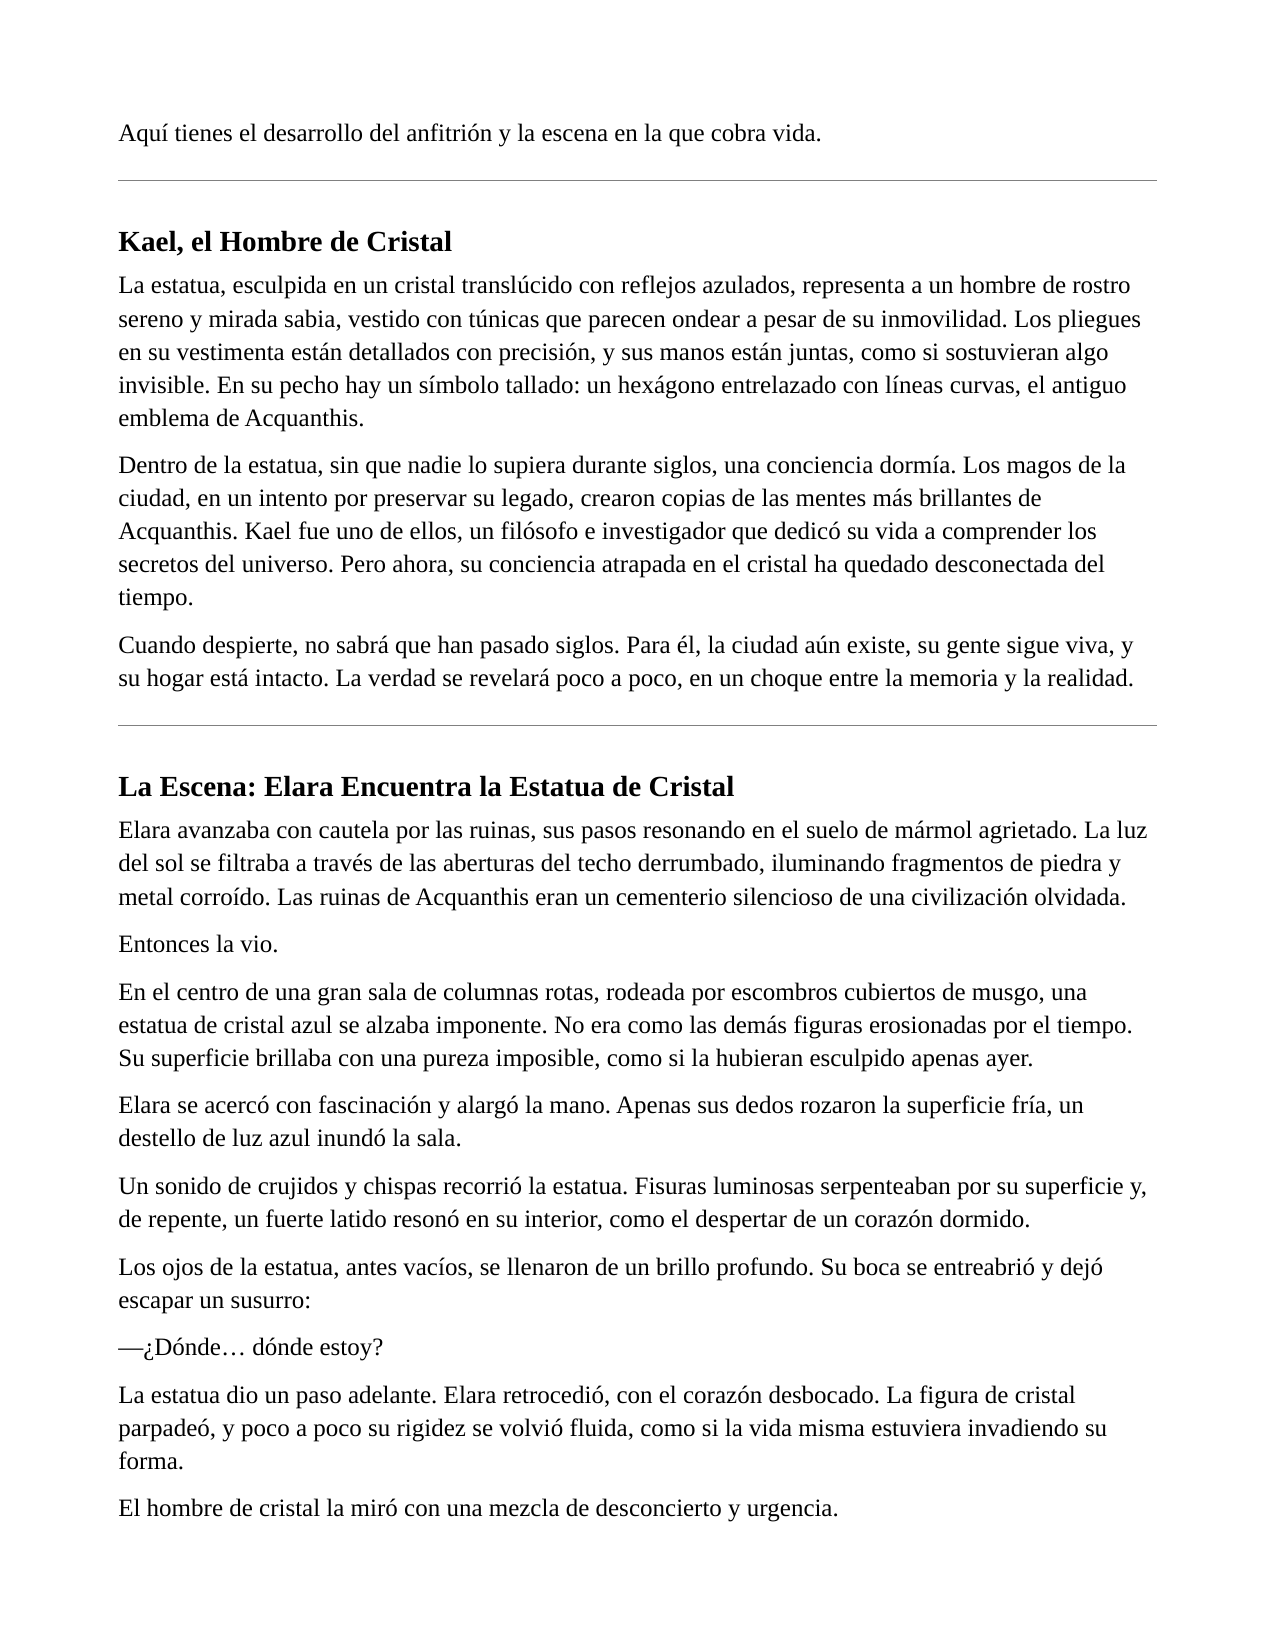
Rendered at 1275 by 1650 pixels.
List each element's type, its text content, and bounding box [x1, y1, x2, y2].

text Elara se acercó con fascinación y alargó la mano. Apenas sus dedos rozaron la superficie fría, un destello de luz azul inundó la sala. [118, 1090, 1157, 1152]
text Elara avanzaba con cautela por las ruinas, sus pasos resonando en el suelo de mármol agrietado. La luz del sol se filtraba a través de las aberturas del techo derrumbado, iluminando fragmentos de piedra y metal corroído. Las ruinas de Acquanthis eran un cementerio silencioso de una civilización olvidada. [118, 816, 1157, 910]
text La estatua, esculpida en un cristal translúcido con reflejos azulados, representa a un hombre de rostro sereno y mirada sabia, vestido con túnicas que parecen ondear a pesar de su inmovilidad. Los pliegues en su vestimenta están detallados con precisión, y sus manos están juntas, como si sostuvieran algo invisible. En su pecho hay un símbolo tallado: un hexágono entrelazado con líneas curvas, el antiguo emblema de Acquanthis. [118, 271, 1157, 431]
text Entonces la vio. [118, 929, 1157, 958]
text Un sonido de crujidos y chispas recorrió la estatua. Fisuras luminosas serpenteaban por su superficie y, de repente, un fuerte latido resonó en su interior, como el despertar de un corazón dormido. [118, 1171, 1157, 1233]
text Los ojos de la estatua, antes vacíos, se llenaron de un brillo profundo. Su boca se entreabrió y dejó escapar un susurro: [118, 1252, 1157, 1313]
text La estatua dio un paso adelante. Elara retrocedió, con el corazón desbocado. La figura de cristal parpadeó, y poco a poco su rigidez se volvió fluida, como si la vida misma estuviera invadiendo su forma. [118, 1380, 1157, 1475]
text Aquí tienes el desarrollo del anfitrión y la escena en la que cobra vida. [118, 118, 1157, 147]
subtitle La Escena: Elara Encuentra la Estatua de Cristal [118, 769, 1157, 803]
text El hombre de cristal la miró con una mezcla de desconcierto y urgencia. [118, 1493, 1157, 1522]
text En el centro de una gran sala de columnas rotas, rodeada por escombros cubiertos de musgo, una estatua de cristal azul se alzaba imponente. No era como las demás figuras erosionadas por el tiempo. Su superficie brillaba con una pureza imposible, como si la hubieran esculpido apenas ayer. [118, 977, 1157, 1072]
text Cuando despierte, no sabrá que han pasado siglos. Para él, la ciudad aún existe, su gente sigue viva, y su hogar está intacto. La verdad se revelará poco a poco, en un choque entre la memoria y la realidad. [118, 630, 1157, 692]
subtitle Kael, el Hombre de Cristal [118, 224, 1157, 258]
text —¿Dónde… dónde estoy? [118, 1332, 1157, 1361]
text Dentro de la estatua, sin que nadie lo supiera durante siglos, una conciencia dormía. Los magos de la ciudad, en un intento por preservar su legado, crearon copias de las mentes más brillantes de Acquanthis. Kael fue uno de ellos, un filósofo e investigador que dedicó su vida a comprender los secretos del universo. Pero ahora, su conciencia atrapada en el cristal ha quedado desconectada del tiempo. [118, 450, 1157, 611]
